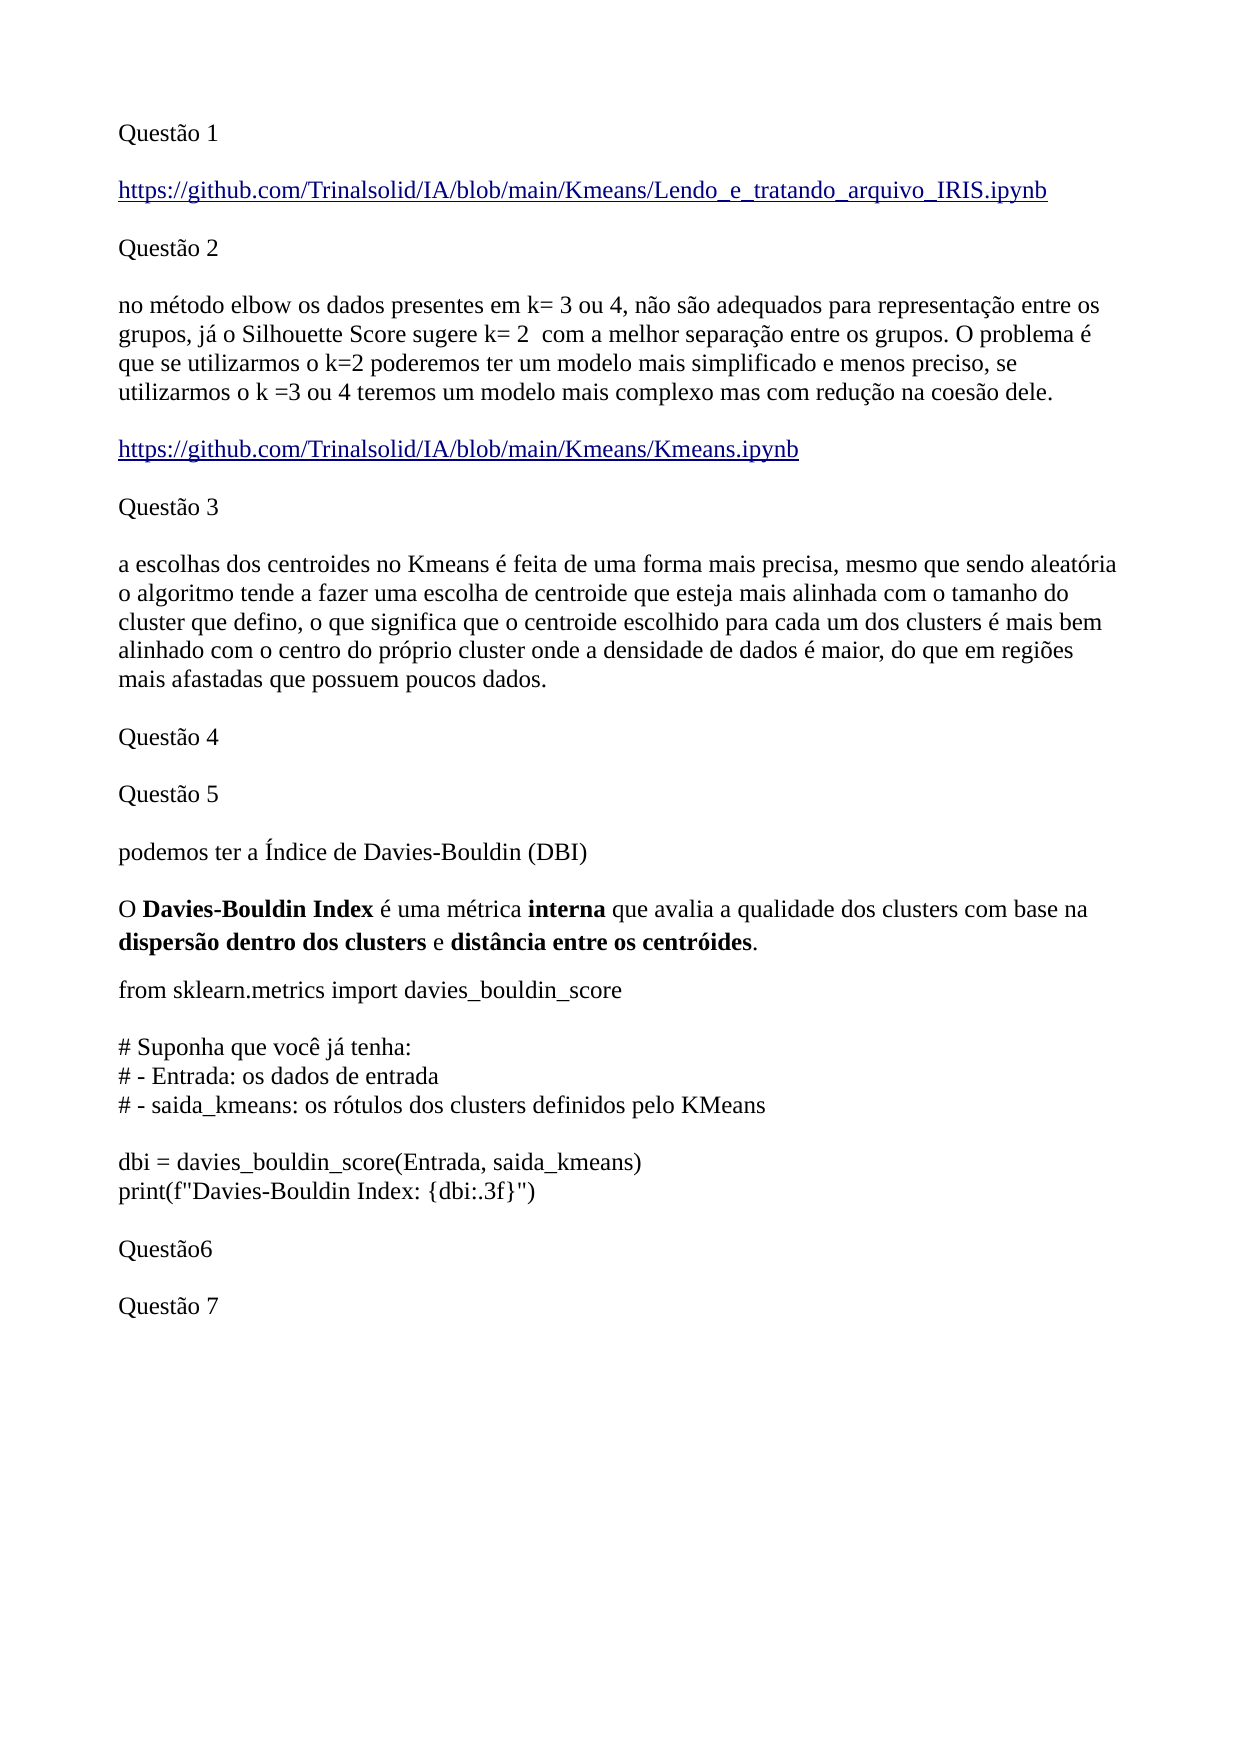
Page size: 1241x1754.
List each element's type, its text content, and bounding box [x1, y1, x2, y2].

text print(f"Davies-Bouldin Index: {dbi:.3f}") [118, 1176, 1122, 1205]
text Questão 3 [118, 492, 1122, 521]
text # Suponha que você já tenha: [118, 1032, 1122, 1061]
text dbi = davies_bouldin_score(Entrada, saida_kmeans) [118, 1147, 1122, 1176]
text Questão 7 [118, 1291, 1122, 1320]
text podemos ter a Índice de Davies-Bouldin (DBI) [118, 837, 1122, 866]
text a escolhas dos centroides no Kmeans é feita de uma forma mais precisa, mesmo que sendo aleatória o algoritmo tende a fazer uma escolha de centroide que esteja mais alinhada com o tamanho do cluster que defino, o que significa que o centroide escolhido para cada um dos clusters é mais bem alinhado com o centro do próprio cluster onde a densidade de dados é maior, do que em regiões mais afastadas que possuem poucos dados. [118, 549, 1122, 693]
text from sklearn.metrics import davies_bouldin_score [118, 975, 1122, 1004]
text Questão 2 no método elbow os dados presentes em k= 3 ou 4, não são adequados para representação entre os grupos, já o Silhouette Score sugere k= 2 com a melhor separação entre os grupos. O problema é que se utilizarmos o k=2 poderemos ter um modelo mais simplificado e menos preciso, se utilizarmos o k =3 ou 4 teremos um modelo mais complexo mas com redução na coesão dele. [118, 233, 1122, 406]
text Questão 5 [118, 779, 1122, 808]
text O Davies-Bouldin Index é uma métrica interna que avalia a qualidade dos clusters com base na dispersão dentro dos clusters e distância entre os centróides. [118, 894, 1122, 956]
text Questão 4 [118, 722, 1122, 751]
text # - saida_kmeans: os rótulos dos clusters definidos pelo KMeans [118, 1090, 1122, 1119]
text # - Entrada: os dados de entrada [118, 1061, 1122, 1090]
text https://github.com/Trinalsolid/IA/blob/main/Kmeans/Lendo_e_tratando_arquivo_IRIS.ipynb [118, 176, 1122, 204]
text Questão 1 [118, 118, 1122, 147]
text Questão6 [118, 1234, 1122, 1262]
text https://github.com/Trinalsolid/IA/blob/main/Kmeans/Kmeans.ipynb [118, 434, 1122, 463]
